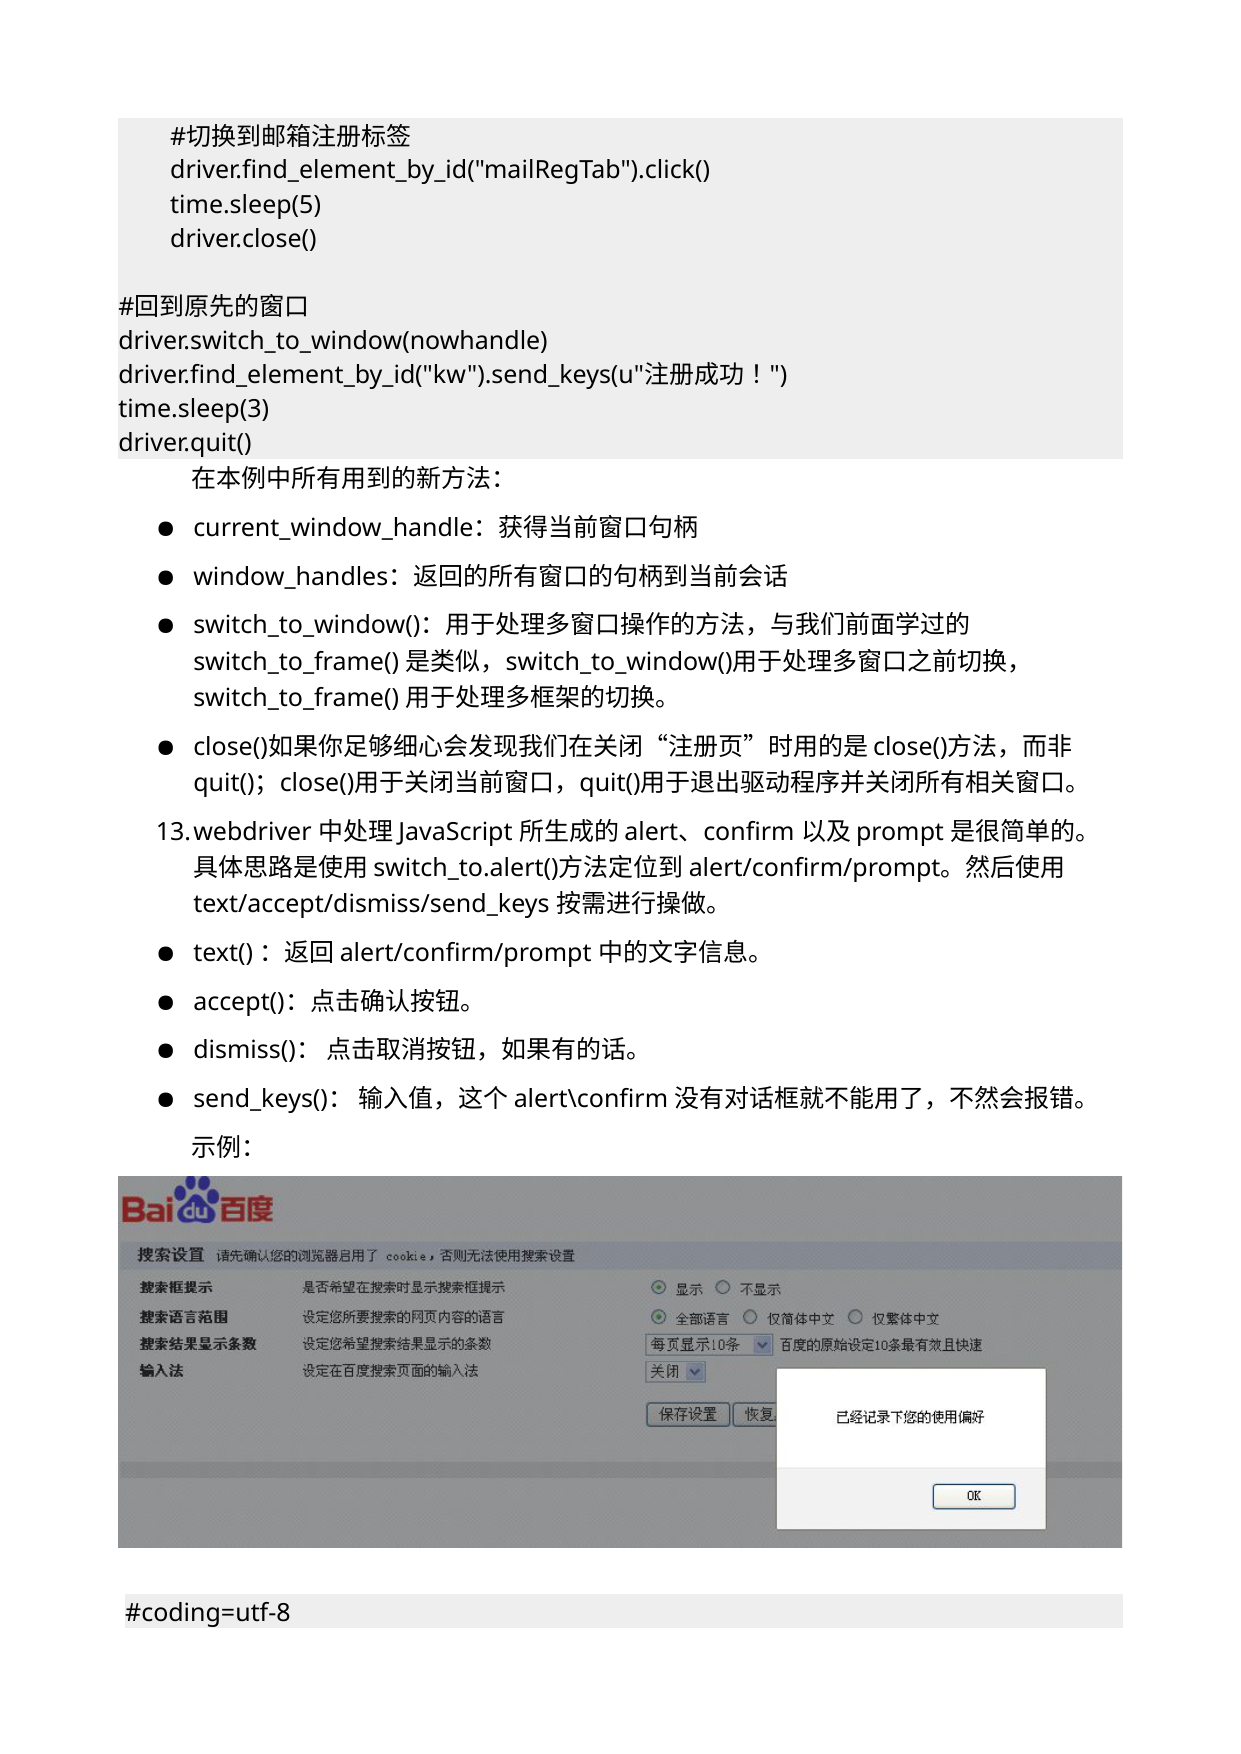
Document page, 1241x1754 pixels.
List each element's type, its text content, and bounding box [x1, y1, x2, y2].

list text() ：返回alert/confirm/prompt 中的文字信息。 [156, 932, 1122, 969]
list window_handles：返回的所有窗口的句柄到当前会话 [156, 556, 1122, 592]
list webdriver 中处理JavaScript 所生成的alert、confirm 以及prompt 是很简单的。具体思路是使用switch_to.alert()方法定位到alert/confirm/prompt。然后使用text/accept/dismiss/send_keys 按需进行操做。 [156, 811, 1122, 920]
table_header #切换到邮箱注册标签 driver.find_element_by_id("mailRegTab").click() time.sleep(5) driver.close() #回到原先的窗口 driver.switch_to_window(nowhandle) driver.find_element_by_id("kw").send_keys(u"注册成功！") time.sleep(3) driver.quit() [118, 118, 1123, 459]
list dismiss()： 点击取消按钮，如果有的话。 [156, 1030, 1122, 1066]
picture [118, 1176, 1123, 1548]
list switch_to_window()：用于处理多窗口操作的方法，与我们前面学过的switch_to_frame() 是类似，switch_to_window()用于处理多窗口之前切换，switch_to_frame() 用于处理多框架的切换。 [156, 605, 1122, 714]
list current_window_handle：获得当前窗口句柄 [156, 507, 1122, 544]
list accept()：点击确认按钮。 [156, 981, 1122, 1017]
list close()如果你足够细心会发现我们在关闭“注册页”时用的是close()方法，而非quit()；close()用于关闭当前窗口，quit()用于退出驱动程序并关闭所有相关窗口。 [156, 726, 1122, 799]
text 示例： [118, 1127, 1122, 1164]
text 在本例中所有用到的新方法： [118, 459, 1122, 495]
list send_keys()： 输入值，这个alert\confirm 没有对话框就不能用了，不然会报错。 [156, 1079, 1122, 1115]
table_header #coding=utf-8 [125, 1594, 1123, 1628]
